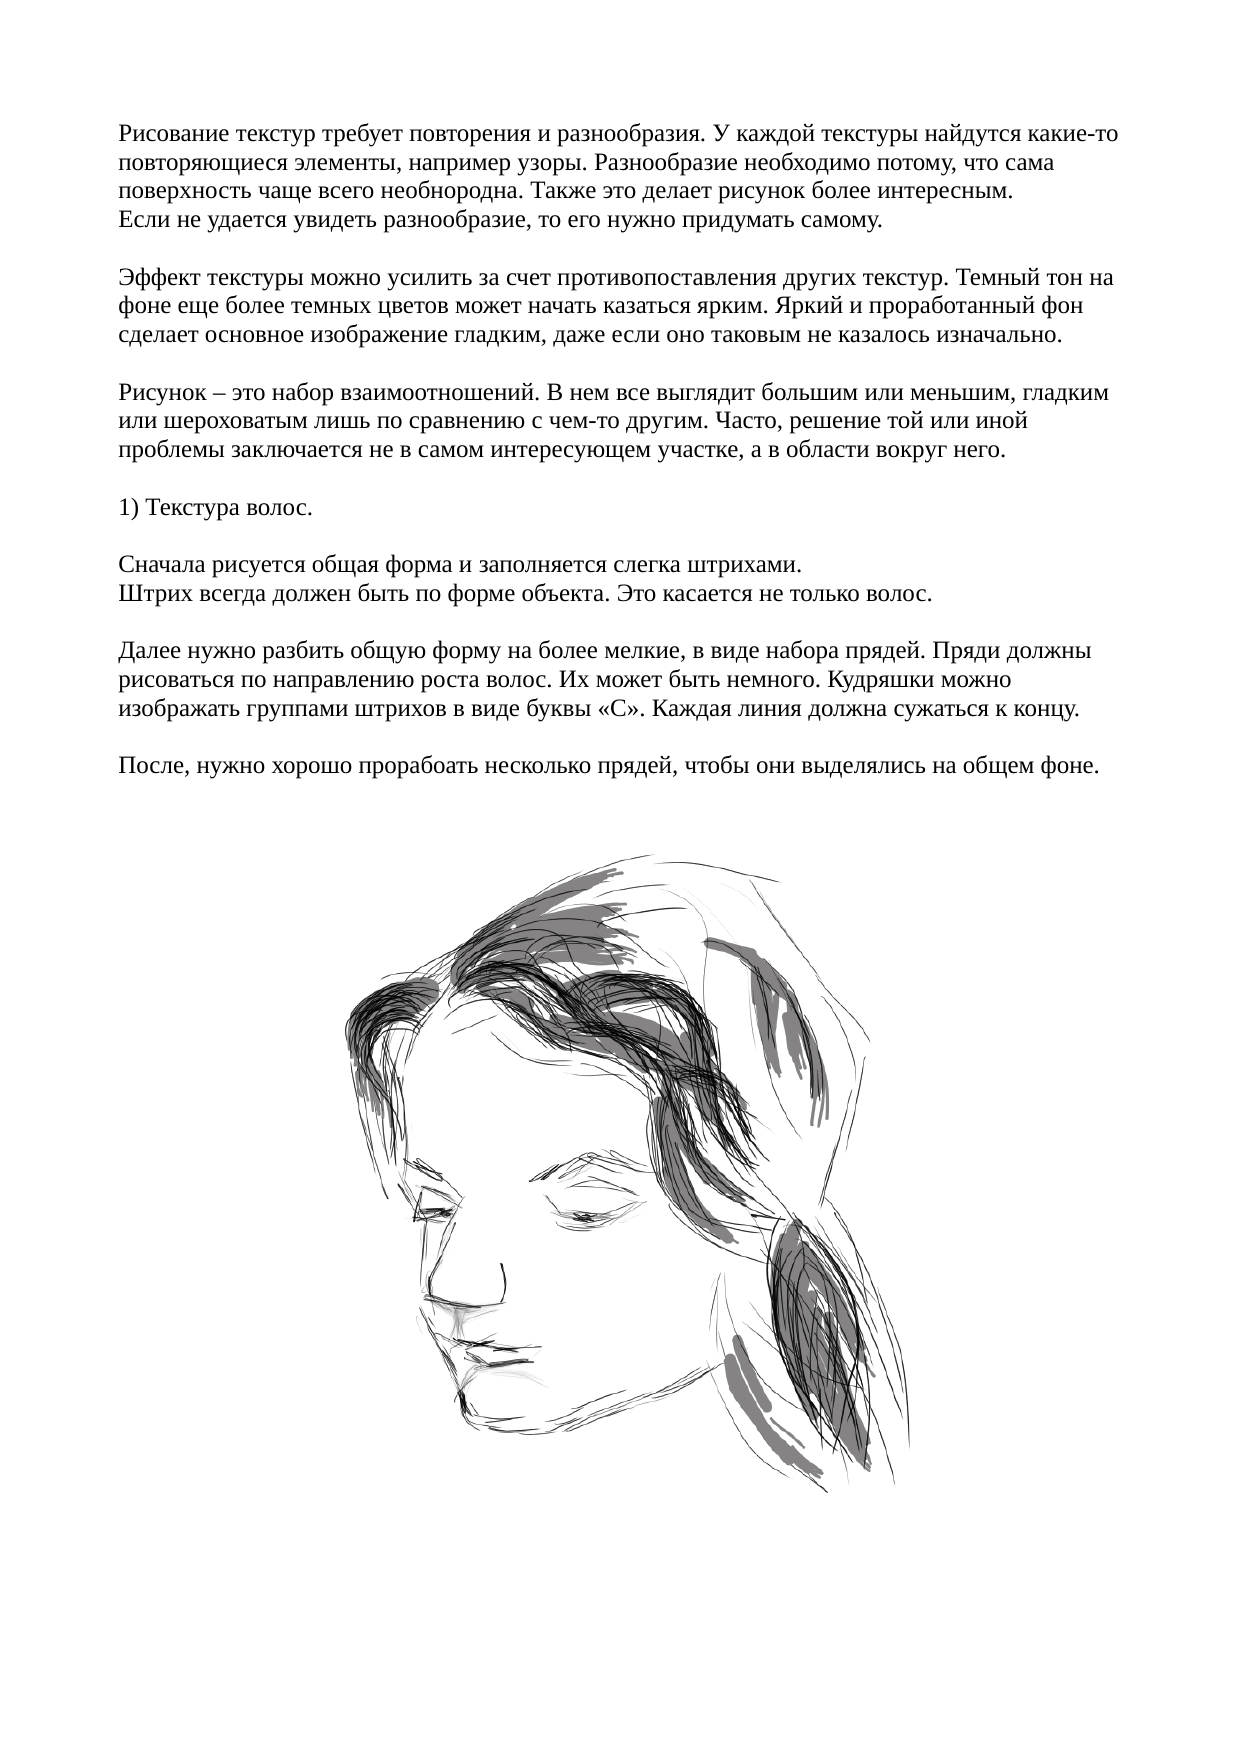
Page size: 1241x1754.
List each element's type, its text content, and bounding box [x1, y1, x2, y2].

text Рисунок – это набор взаимоотношений. В нем все выглядит большим или меньшим, гладким или шероховатым лишь по сравнению с чем-то другим. Часто, решение той или иной проблемы заключается не в самом интересующем участке, а в области вокруг него. [118, 377, 1122, 463]
text Сначала рисуется общая форма и заполняется слегка штрихами. [118, 549, 1122, 578]
text Далее нужно разбить общую форму на более мелкие, в виде набора прядей. Пряди должны рисоваться по направлению роста волос. Их может быть немного. Кудряшки можно изображать группами штрихов в виде буквы «С». Каждая линия должна сужаться к концу. [118, 636, 1122, 722]
picture [328, 837, 932, 1508]
text Если не удается увидеть разнообразие, то его нужно придумать самому. [118, 204, 1122, 233]
text Эффект текстуры можно усилить за счет противопоставления других текстур. Темный тон на фоне еще более темных цветов может начать казаться ярким. Яркий и проработанный фон сделает основное изображение гладким, даже если оно таковым не казалось изначально. [118, 262, 1122, 348]
text 1) Текстура волос. [118, 492, 1122, 521]
text После, нужно хорошо прорабоать несколько прядей, чтобы они выделялись на общем фоне. [118, 751, 1122, 779]
text Рисование текстур требует повторения и разнообразия. У каждой текстуры найдутся какие-то повторяющиеся элементы, например узоры. Разнообразие необходимо потому, что сама поверхность чаще всего необнородна. Также это делает рисунок более интересным. [118, 118, 1122, 204]
text Штрих всегда должен быть по форме объекта. Это касается не только волос. [118, 578, 1122, 607]
